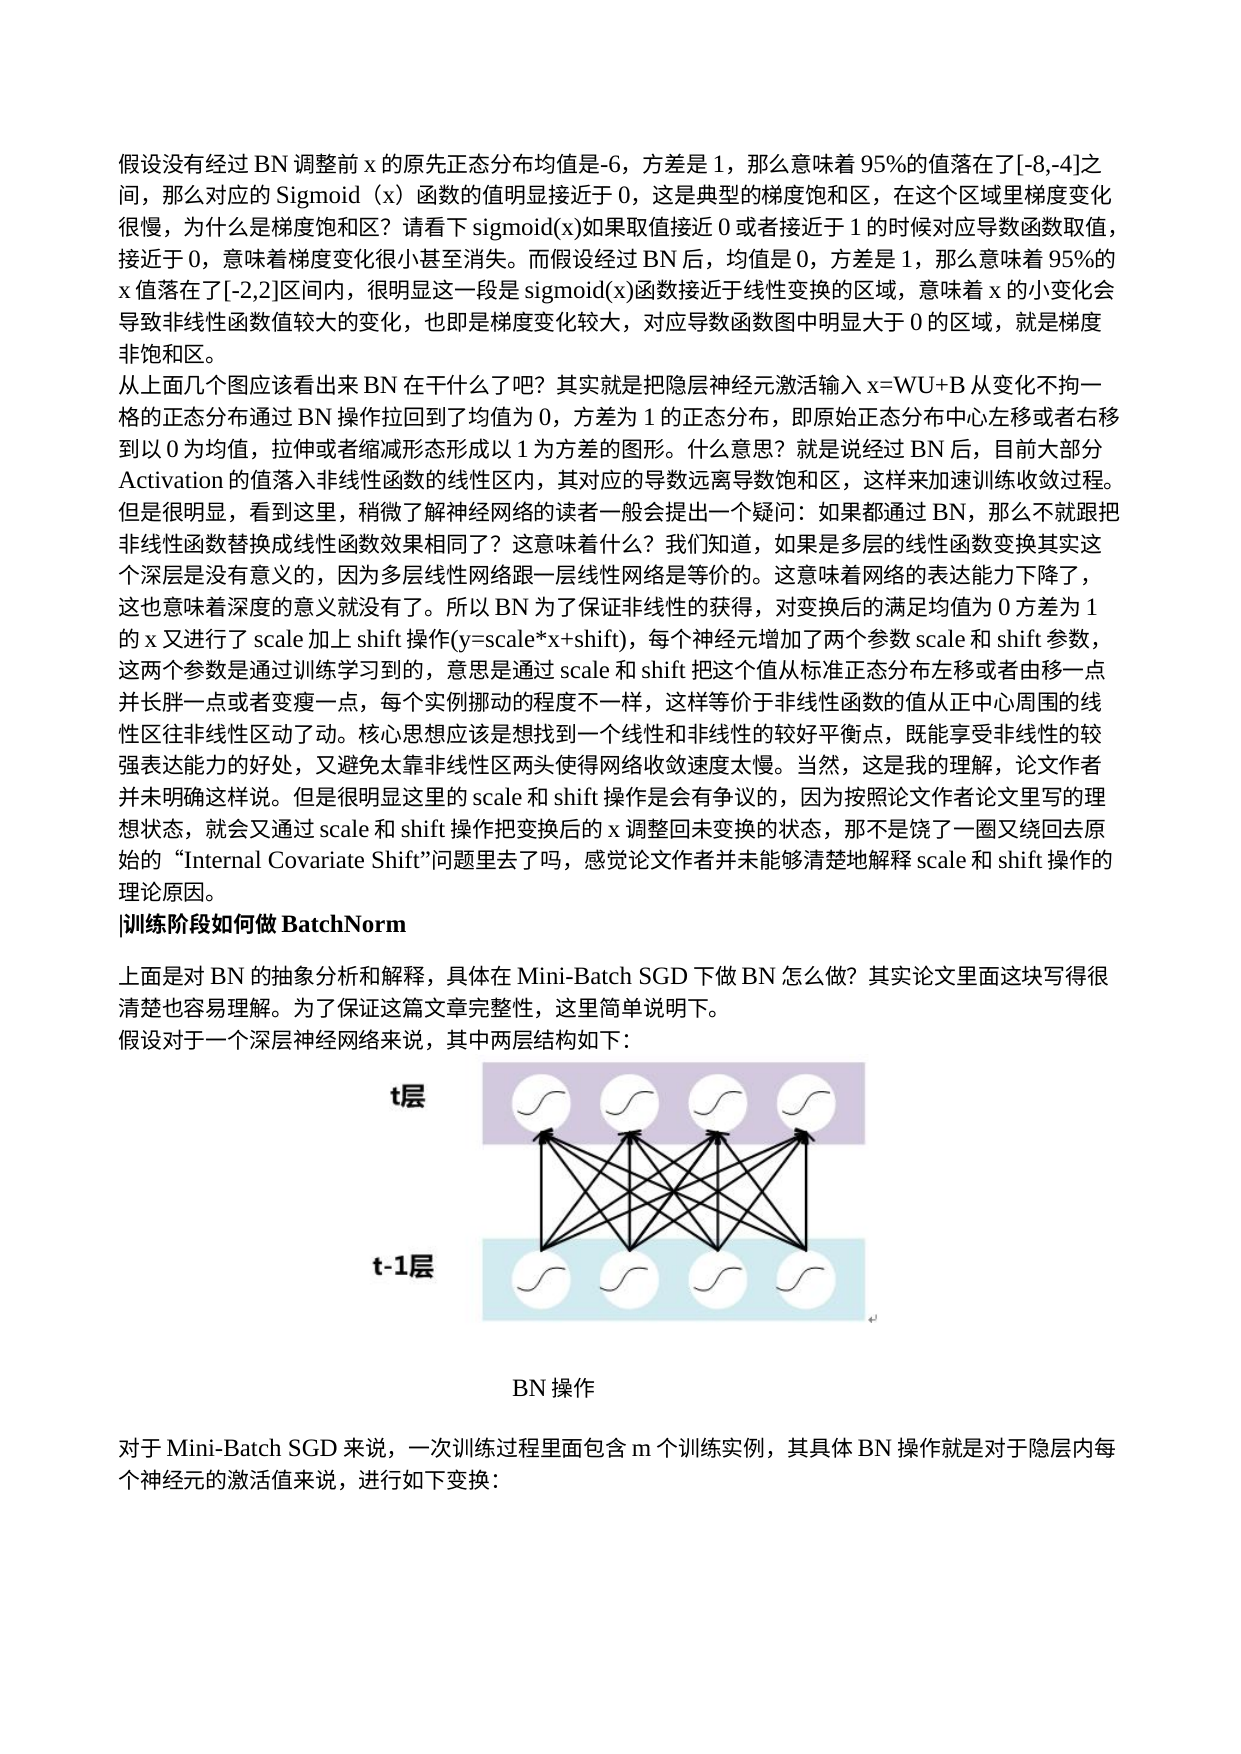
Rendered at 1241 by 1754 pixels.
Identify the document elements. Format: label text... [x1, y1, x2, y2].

text BN操作 [118, 1371, 1122, 1402]
picture [351, 1054, 889, 1329]
text 上面是对BN的抽象分析和解释，具体在Mini-Batch SGD下做BN怎么做？其实论文里面这块写得很清楚也容易理解。为了保证这篇文章完整性，这里简单说明下。 [118, 959, 1122, 1023]
text |训练阶段如何做BatchNorm [118, 907, 1122, 938]
text 假设没有经过BN调整前x的原先正态分布均值是-6，方差是1，那么意味着95%的值落在了[-8,-4]之间，那么对应的Sigmoid（x）函数的值明显接近于0，这是典型的梯度饱和区，在这个区域里梯度变化很慢，为什么是梯度饱和区？请看下sigmoid(x)如果取值接近0或者接近于1的时候对应导数函数取值，接近于0，意味着梯度变化很小甚至消失。而假设经过BN后，均值是0，方差是1，那么意味着95%的x值落在了[-2,2]区间内，很明显这一段是sigmoid(x)函数接近于线性变换的区域，意味着x的小变化会导致非线性函数值较大的变化，也即是梯度变化较大，对应导数函数图中明显大于0的区域，就是梯度非饱和区。 [118, 147, 1122, 368]
text 从上面几个图应该看出来BN在干什么了吧？其实就是把隐层神经元激活输入x=WU+B从变化不拘一格的正态分布通过BN操作拉回到了均值为0，方差为1的正态分布，即原始正态分布中心左移或者右移到以0为均值，拉伸或者缩减形态形成以1为方差的图形。什么意思？就是说经过BN后，目前大部分Activation的值落入非线性函数的线性区内，其对应的导数远离导数饱和区，这样来加速训练收敛过程。 [118, 368, 1122, 495]
text 对于Mini-Batch SGD来说，一次训练过程里面包含m个训练实例，其具体BN操作就是对于隐层内每个神经元的激活值来说，进行如下变换： [118, 1431, 1122, 1494]
text 但是很明显，看到这里，稍微了解神经网络的读者一般会提出一个疑问：如果都通过BN，那么不就跟把非线性函数替换成线性函数效果相同了？这意味着什么？我们知道，如果是多层的线性函数变换其实这个深层是没有意义的，因为多层线性网络跟一层线性网络是等价的。这意味着网络的表达能力下降了，这也意味着深度的意义就没有了。所以BN为了保证非线性的获得，对变换后的满足均值为0方差为1的x又进行了scale加上shift操作(y=scale*x+shift)，每个神经元增加了两个参数scale和shift参数，这两个参数是通过训练学习到的，意思是通过scale和shift把这个值从标准正态分布左移或者由移一点并长胖一点或者变瘦一点，每个实例挪动的程度不一样，这样等价于非线性函数的值从正中心周围的线性区往非线性区动了动。核心思想应该是想找到一个线性和非线性的较好平衡点，既能享受非线性的较强表达能力的好处，又避免太靠非线性区两头使得网络收敛速度太慢。当然，这是我的理解，论文作者并未明确这样说。但是很明显这里的scale和shift操作是会有争议的，因为按照论文作者论文里写的理想状态，就会又通过scale和shift操作把变换后的x调整回未变换的状态，那不是饶了一圈又绕回去原始的“Internal Covariate Shift”问题里去了吗，感觉论文作者并未能够清楚地解释scale和shift操作的理论原因。 [118, 495, 1122, 907]
text 假设对于一个深层神经网络来说，其中两层结构如下： [118, 1023, 1122, 1054]
